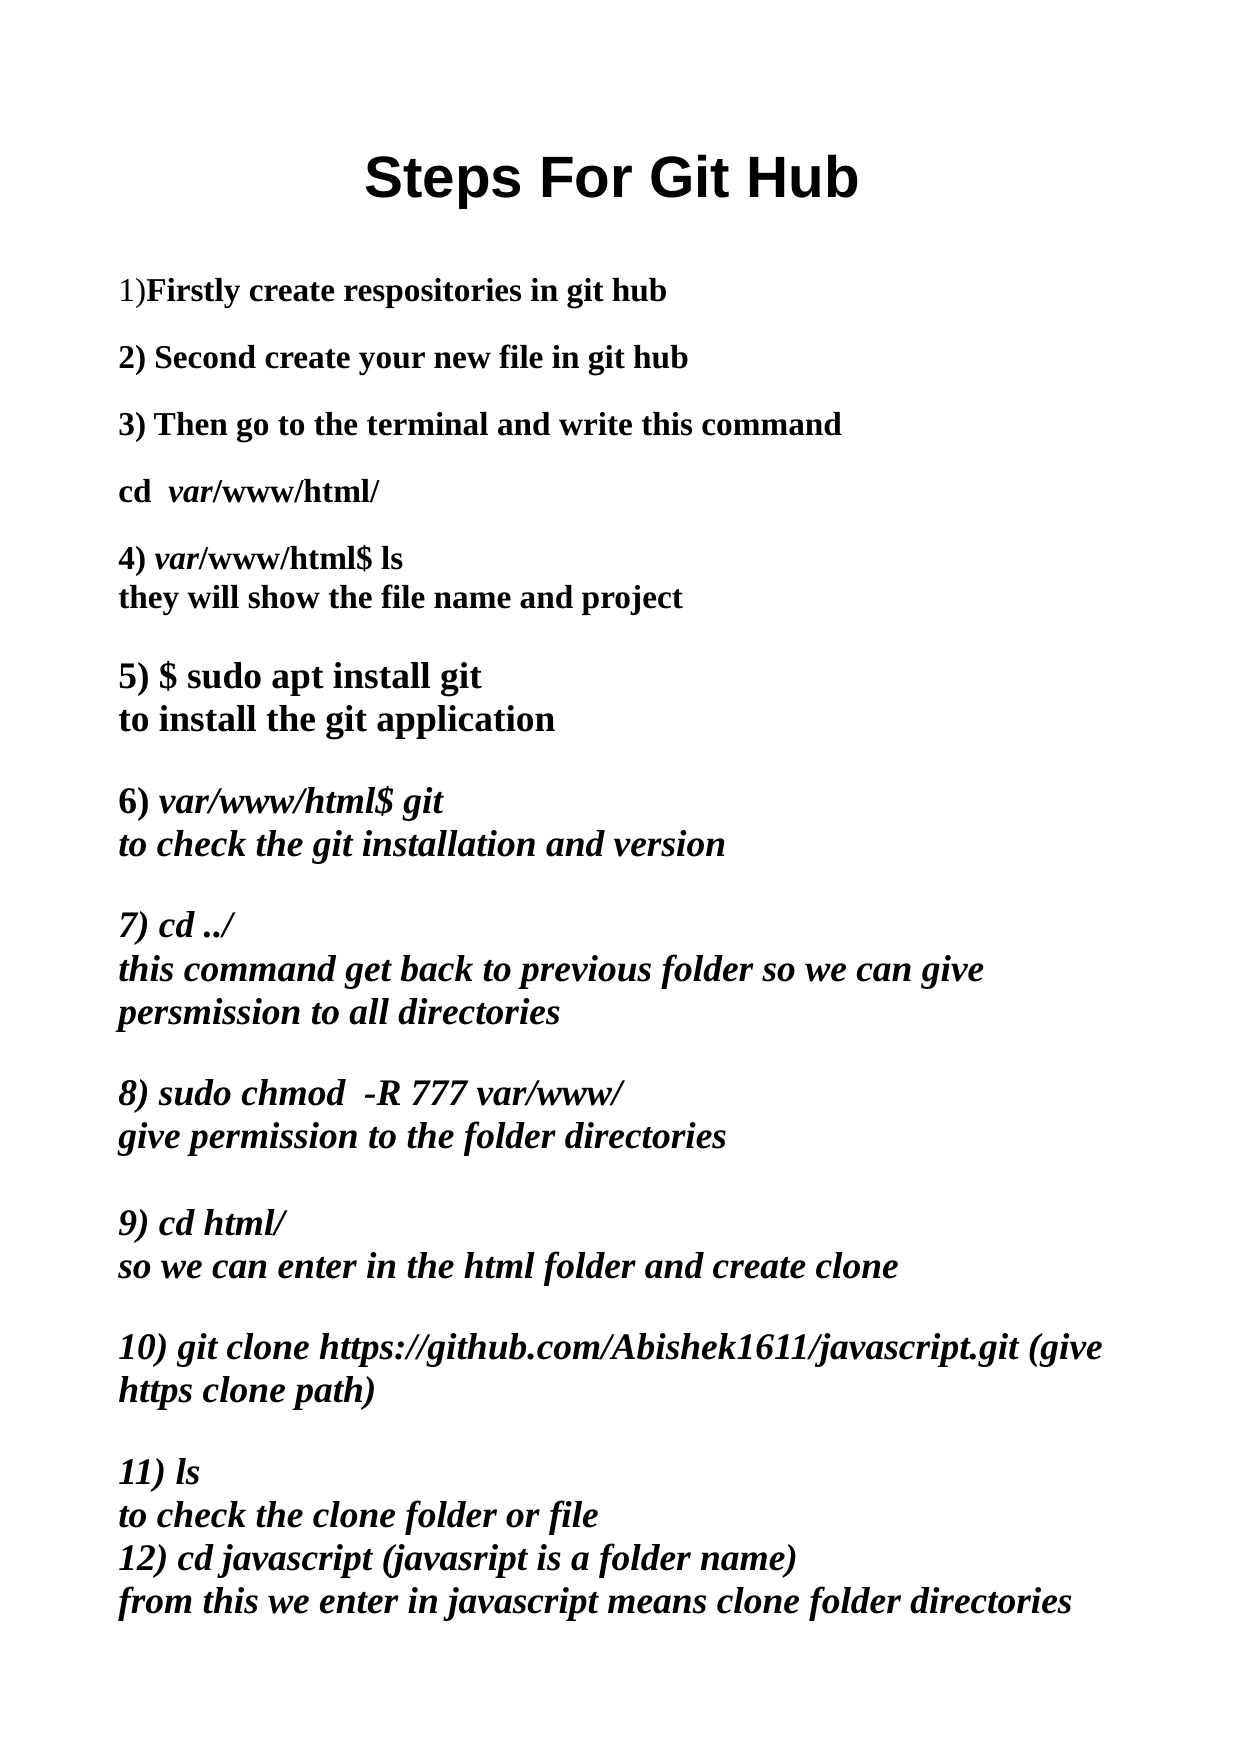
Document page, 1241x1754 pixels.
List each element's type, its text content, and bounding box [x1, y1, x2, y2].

text 12) cd javascript (javasript is a folder name) [118, 1535, 1122, 1578]
text 9) cd html/ [118, 1157, 1122, 1243]
text 1)Firstly create respositories in git hub [118, 270, 1122, 309]
text to check the clone folder or file [118, 1492, 1122, 1535]
text they will show the file name and project [118, 577, 1122, 615]
text 6) var/www/html$ git [118, 778, 1122, 821]
text 11) ls [118, 1449, 1122, 1492]
text 10) git clone https://github.com/Abishek1611/javascript.git (give https clone path) [118, 1324, 1122, 1411]
text 3) Then go to the terminal and write this command [118, 404, 1122, 443]
text to check the git installation and version [118, 821, 1122, 864]
text so we can enter in the html folder and create clone [118, 1243, 1122, 1286]
text 4) var/www/html$ ls [118, 539, 1122, 577]
text 5) $ sudo apt install git [118, 654, 1122, 697]
text to install the git application [118, 697, 1122, 740]
text 2) Second create your new file in git hub [118, 337, 1122, 376]
text 7) cd ../ [118, 903, 1122, 946]
text 8) sudo chmod -R 777 var/www/ [118, 1071, 1122, 1114]
text from this we enter in javascript means clone folder directories [118, 1578, 1122, 1622]
title Steps For Git Hub [118, 143, 1122, 210]
text this command get back to previous folder so we can give persmission to all directories [118, 946, 1122, 1032]
text give permission to the folder directories [118, 1114, 1122, 1157]
text cd var/www/html/ [118, 472, 1122, 510]
